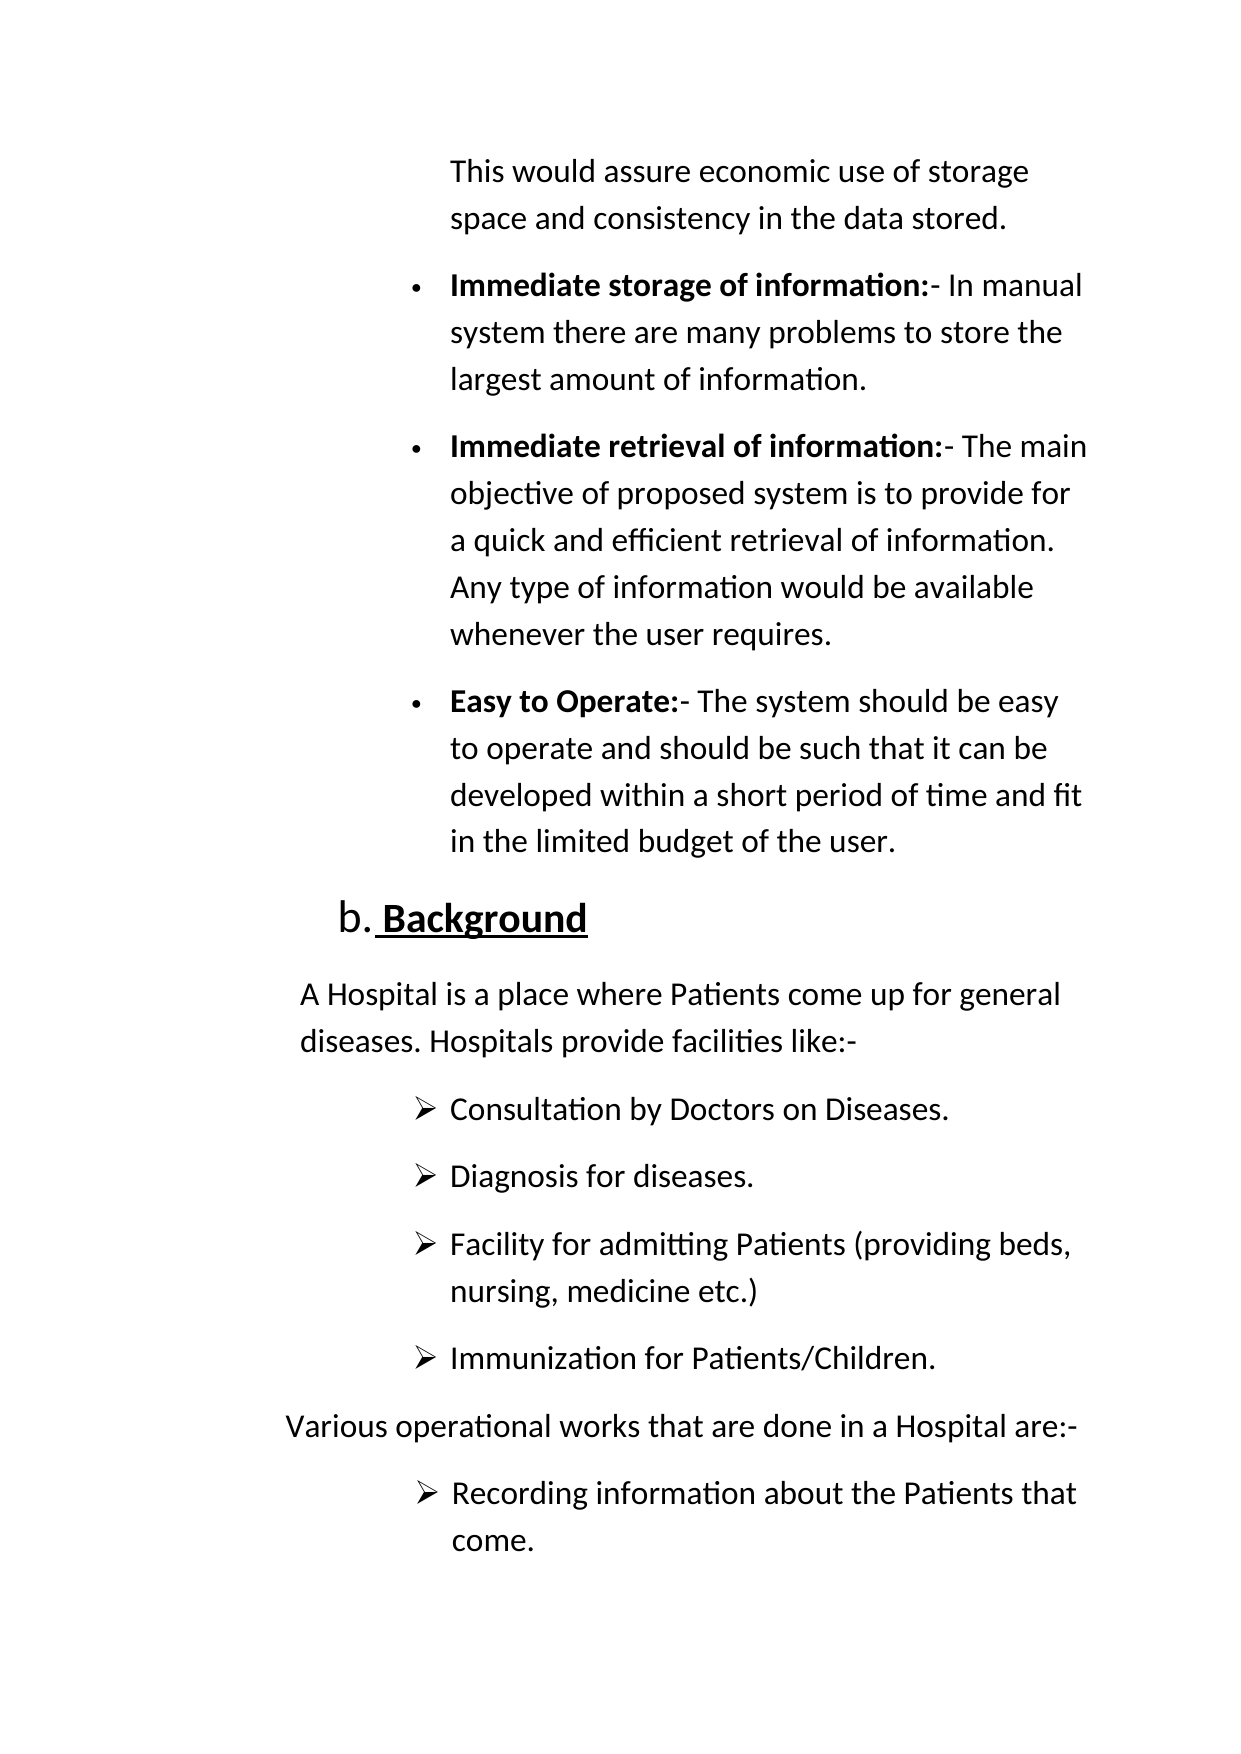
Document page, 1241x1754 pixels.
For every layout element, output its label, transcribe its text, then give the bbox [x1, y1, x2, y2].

text Various operational works that are done in a Hospital are:- [150, 1405, 1090, 1446]
list Immediate retrieval of information:- The main objective of proposed system is to provide for a quick and efficient retrieval of information. Any type of information would be available whenever the user requires. [412, 426, 1090, 653]
list A Hospital is a place where Patients come up for general diseases. Hospitals provide facilities like:- [300, 973, 1090, 1061]
list Consultation by Doctors on Diseases. [412, 1088, 1090, 1128]
list Immediate storage of information:- In manual system there are many problems to store the largest amount of information. [412, 264, 1090, 399]
list This would assure economic use of storage space and consistency in the data stored. [412, 150, 1090, 237]
list Easy to Operate:- The system should be easy to operate and should be such that it can be developed within a short period of time and fit in the limited budget of the user. [412, 680, 1090, 861]
list Recording information about the Patients that come. [414, 1472, 1090, 1560]
list Background [337, 888, 1090, 944]
list Facility for admitting Patients (providing beds, nursing, medicine etc.) [412, 1223, 1090, 1310]
list Immunization for Patients/Children. [412, 1337, 1090, 1378]
list Diagnosis for diseases. [412, 1155, 1090, 1196]
